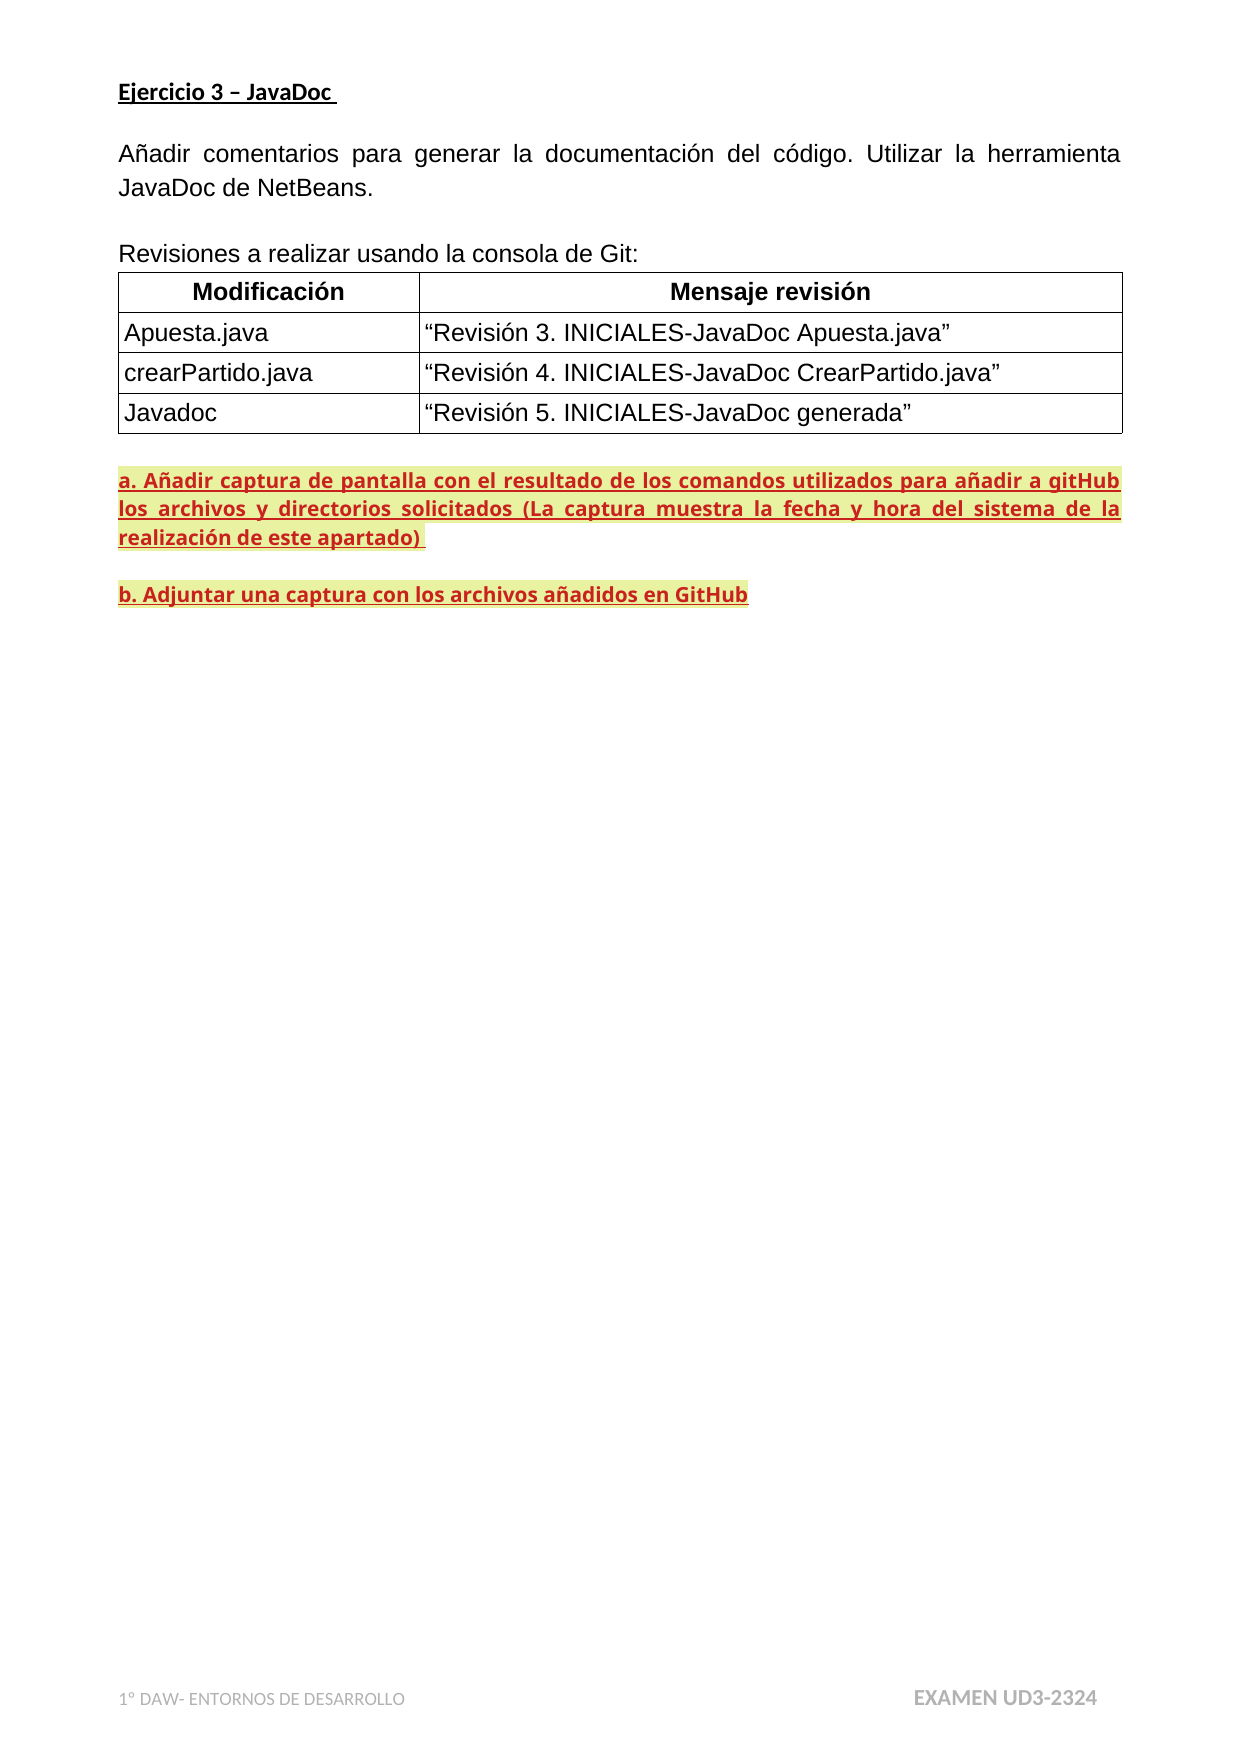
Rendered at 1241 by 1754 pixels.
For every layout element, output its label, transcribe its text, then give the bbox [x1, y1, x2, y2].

text a. Añadir captura de pantalla con el resultado de los comandos utilizados para añadir a gitHub los archivos y directorios solicitados (La captura muestra la fecha y hora del sistema de la realización de este apartado) [118, 466, 1122, 551]
table_header Modificación [119, 273, 419, 312]
text Añadir comentarios para generar la documentación del código. Utilizar la herramienta JavaDoc de NetBeans. [118, 139, 1122, 201]
table_header Mensaje revisión [420, 273, 1122, 312]
text Ejercicio 3 – JavaDoc [118, 76, 1122, 106]
table_cell “Revisión 3. INICIALES-JavaDoc Apuesta.java” [420, 313, 1122, 352]
table_cell Apuesta.java [119, 313, 419, 352]
table_cell “Revisión 4. INICIALES-JavaDoc CrearPartido.java” [420, 353, 1122, 392]
text Revisiones a realizar usando la consola de Git: [118, 238, 1122, 267]
table_cell crearPartido.java [119, 353, 419, 392]
table_cell “Revisión 5. INICIALES-JavaDoc generada” [420, 394, 1122, 433]
table_cell Javadoc [119, 394, 419, 433]
text b. Adjuntar una captura con los archivos añadidos en GitHub [118, 580, 1122, 608]
